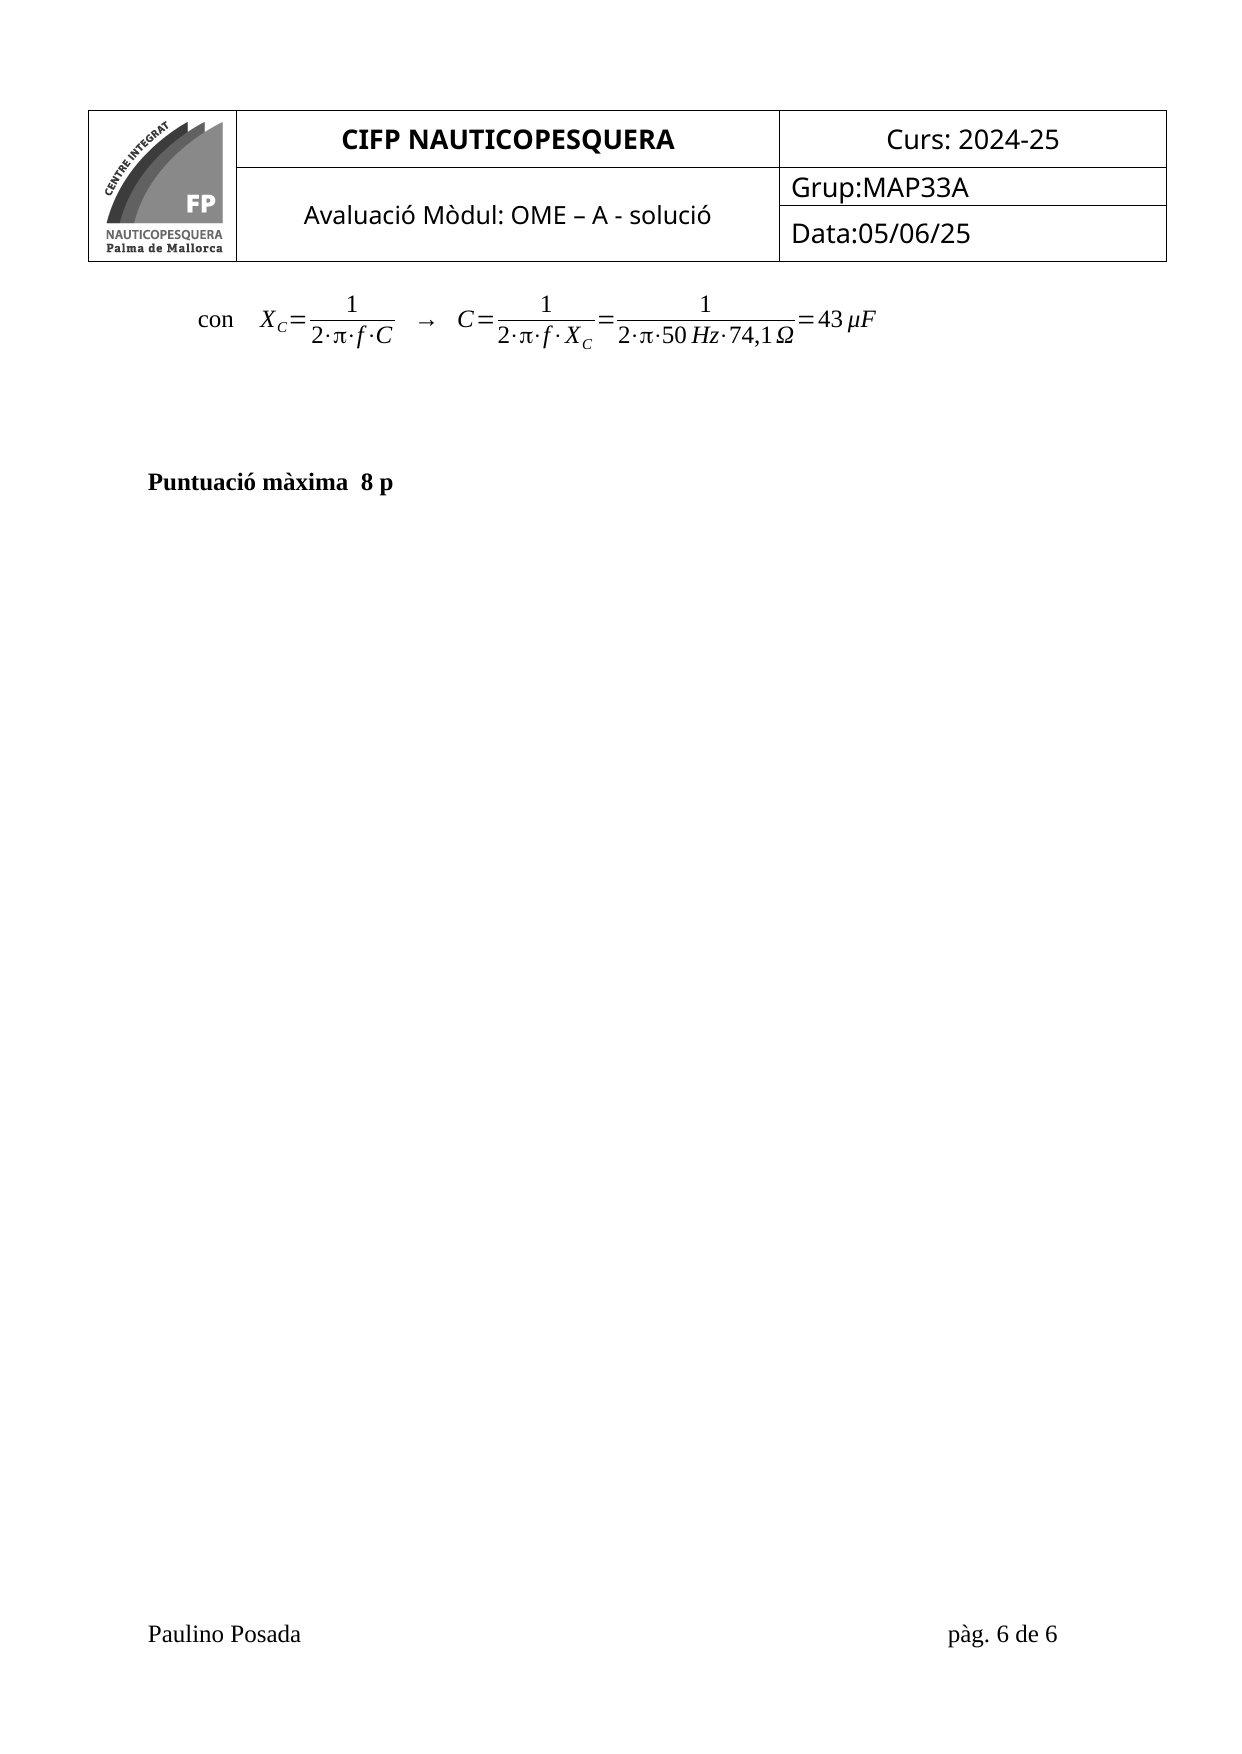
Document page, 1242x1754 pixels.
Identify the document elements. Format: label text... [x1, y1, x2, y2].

picture [100, 111, 229, 260]
text con → [148, 290, 1094, 353]
text Puntuació màxima 8 p [148, 467, 1094, 496]
